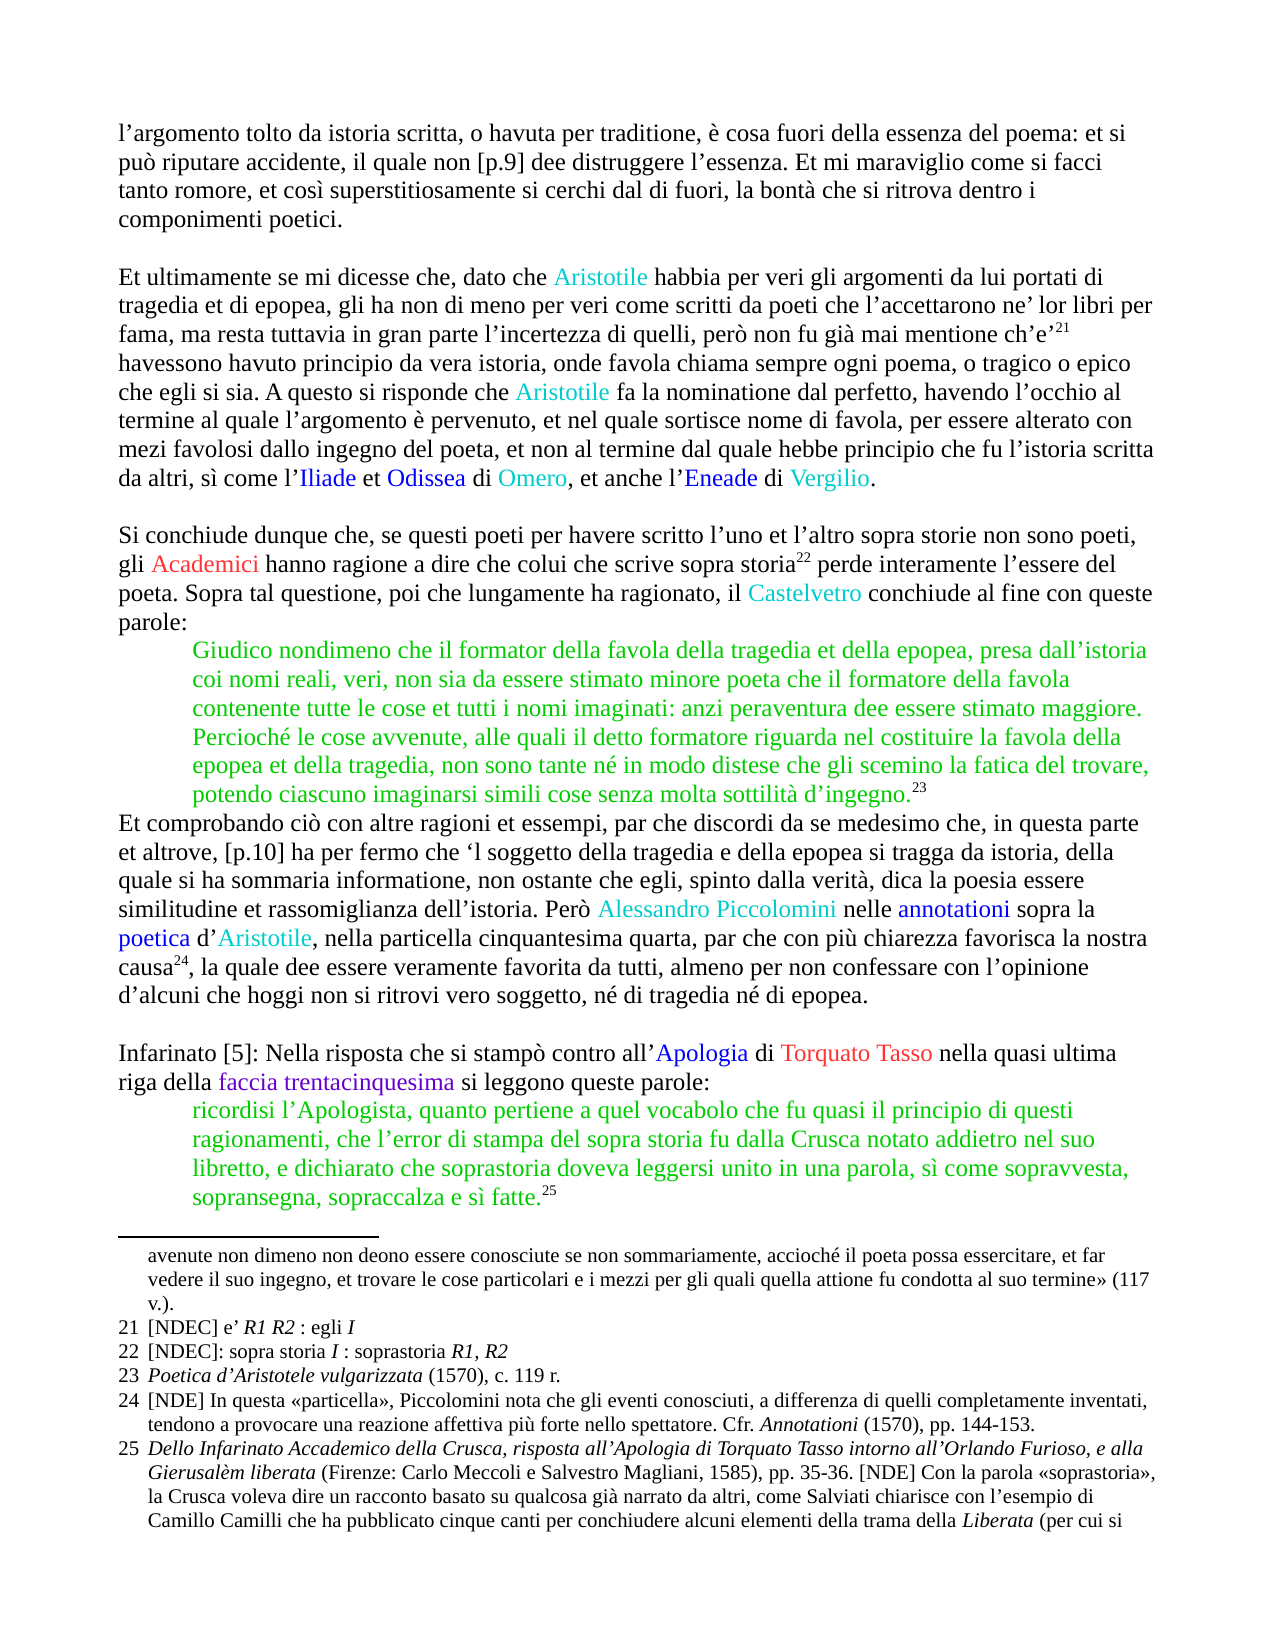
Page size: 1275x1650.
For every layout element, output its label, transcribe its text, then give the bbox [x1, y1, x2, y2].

text [NDE] In questa «particella», Piccolomini nota che gli eventi conosciuti, a differenza di quelli completamente inventati, tendono a provocare una reazione affettiva più forte nello spettatore. Cfr. Annotationi (1570), pp. 144-153. [118, 1387, 1157, 1436]
text Dello Infarinato Accademico della Crusca, risposta all’Apologia di Torquato Tasso intorno all’Orlando Furioso, e alla Gierusalèm liberata (Firenze: Carlo Meccoli e Salvestro Magliani, 1585), pp. 35-36. [NDE] Con la parola «soprastoria», la Crusca voleva dire un racconto basato su qualcosa già narrato da altri, come Salviati chiarisce con l’esempio di Camillo Camilli che ha pubblicato cinque canti per conchiudere alcuni elementi della trama della Liberata (per cui si [118, 1436, 1157, 1532]
text Et comprobando ciò con altre ragioni et essempi, par che discordi da se medesimo che, in questa parte et altrove, [p.10] ha per fermo che ‘l soggetto della tragedia e della epopea si tragga da istoria, della quale si ha sommaria informatione, non ostante che egli, spinto dalla verità, dica la poesia essere similitudine et rassomiglianza dell’istoria. Però Alessandro Piccolomini nelle annotationi sopra la poetica d’Aristotile, nella particella cinquantesima quarta, par che con più chiarezza favorisca la nostra causa, la quale dee essere veramente favorita da tutti, almeno per non confessare con l’opinione d’alcuni che hoggi non si ritrovi vero soggetto, né di tragedia né di epopea. [118, 808, 1157, 1009]
text [NDEC] e’ R1 R2 : egli I [118, 1315, 1157, 1339]
text Giudico nondimeno che il formator della favola della tragedia et della epopea, presa dall’istoria coi nomi reali, veri, non sia da essere stimato minore poeta che il formatore della favola contenente tutte le cose et tutti i nomi imaginati: anzi peraventura dee essere stimato maggiore. Percioché le cose avvenute, alle quali il detto formatore riguarda nel costituire la favola della epopea et della tragedia, non sono tante né in modo distese che gli scemino la fatica del trovare, potendo ciascuno imaginarsi simili cose senza molta sottilità d’ingegno. [192, 636, 1157, 808]
text Si conchiude dunque che, se questi poeti per havere scritto l’uno et l’altro sopra storie non sono poeti, gli Academici hanno ragione a dire che colui che scrive sopra storia perde interamente l’essere del poeta. Sopra tal questione, poi che lungamente ha ragionato, il Castelvetro conchiude al fine con queste parole: [118, 521, 1157, 636]
text avenute non dimeno non deono essere conosciute se non sommariamente, accioché il poeta possa essercitare, et far vedere il suo ingegno, et trovare le cose particolari e i mezzi per gli quali quella attione fu condotta al suo termine» (117 v.). [118, 1243, 1157, 1315]
text Infarinato [5]: Nella risposta che si stampò contro all’Apologia di Torquato Tasso nella quasi ultima riga della faccia trentacinquesima si leggono queste parole: [118, 1038, 1157, 1096]
text l’argomento tolto da istoria scritta, o havuta per traditione, è cosa fuori della essenza del poema: et si può riputare accidente, il quale non [p.9] dee distruggere l’essenza. Et mi maraviglio come si facci tanto romore, et così superstitiosamente si cerchi dal di fuori, la bontà che si ritrova dentro i componimenti poetici. [118, 118, 1157, 233]
text Et ultimamente se mi dicesse che, dato che Aristotile habbia per veri gli argomenti da lui portati di tragedia et di epopea, gli ha non di meno per veri come scritti da poeti che l’accettarono ne’ lor libri per fama, ma resta tuttavia in gran parte l’incertezza di quelli, però non fu già mai mentione ch’e’ havessono havuto principio da vera istoria, onde favola chiama sempre ogni poema, o tragico o epico che egli si sia. A questo si risponde che Aristotile fa la nominatione dal perfetto, havendo l’occhio al termine al quale l’argomento è pervenuto, et nel quale sortisce nome di favola, per essere alterato con mezi favolosi dallo ingegno del poeta, et non al termine dal quale hebbe principio che fu l’istoria scritta da altri, sì come l’Iliade et Odissea di Omero, et anche l’Eneade di Vergilio. [118, 262, 1157, 492]
text [NDEC]: sopra storia I : soprastoria R1, R2 [118, 1339, 1157, 1363]
text Poetica d’Aristotele vulgarizzata (1570), c. 119 r. [118, 1363, 1157, 1387]
text ricordisi l’Apologista, quanto pertiene a quel vocabolo che fu quasi il principio di questi ragionamenti, che l’error di stampa del sopra storia fu dalla Crusca notato addietro nel suo libretto, e dichiarato che soprastoria doveva leggersi unito in una parola, sì come sopravvesta, sopransegna, sopraccalza e sì fatte. [192, 1096, 1157, 1211]
